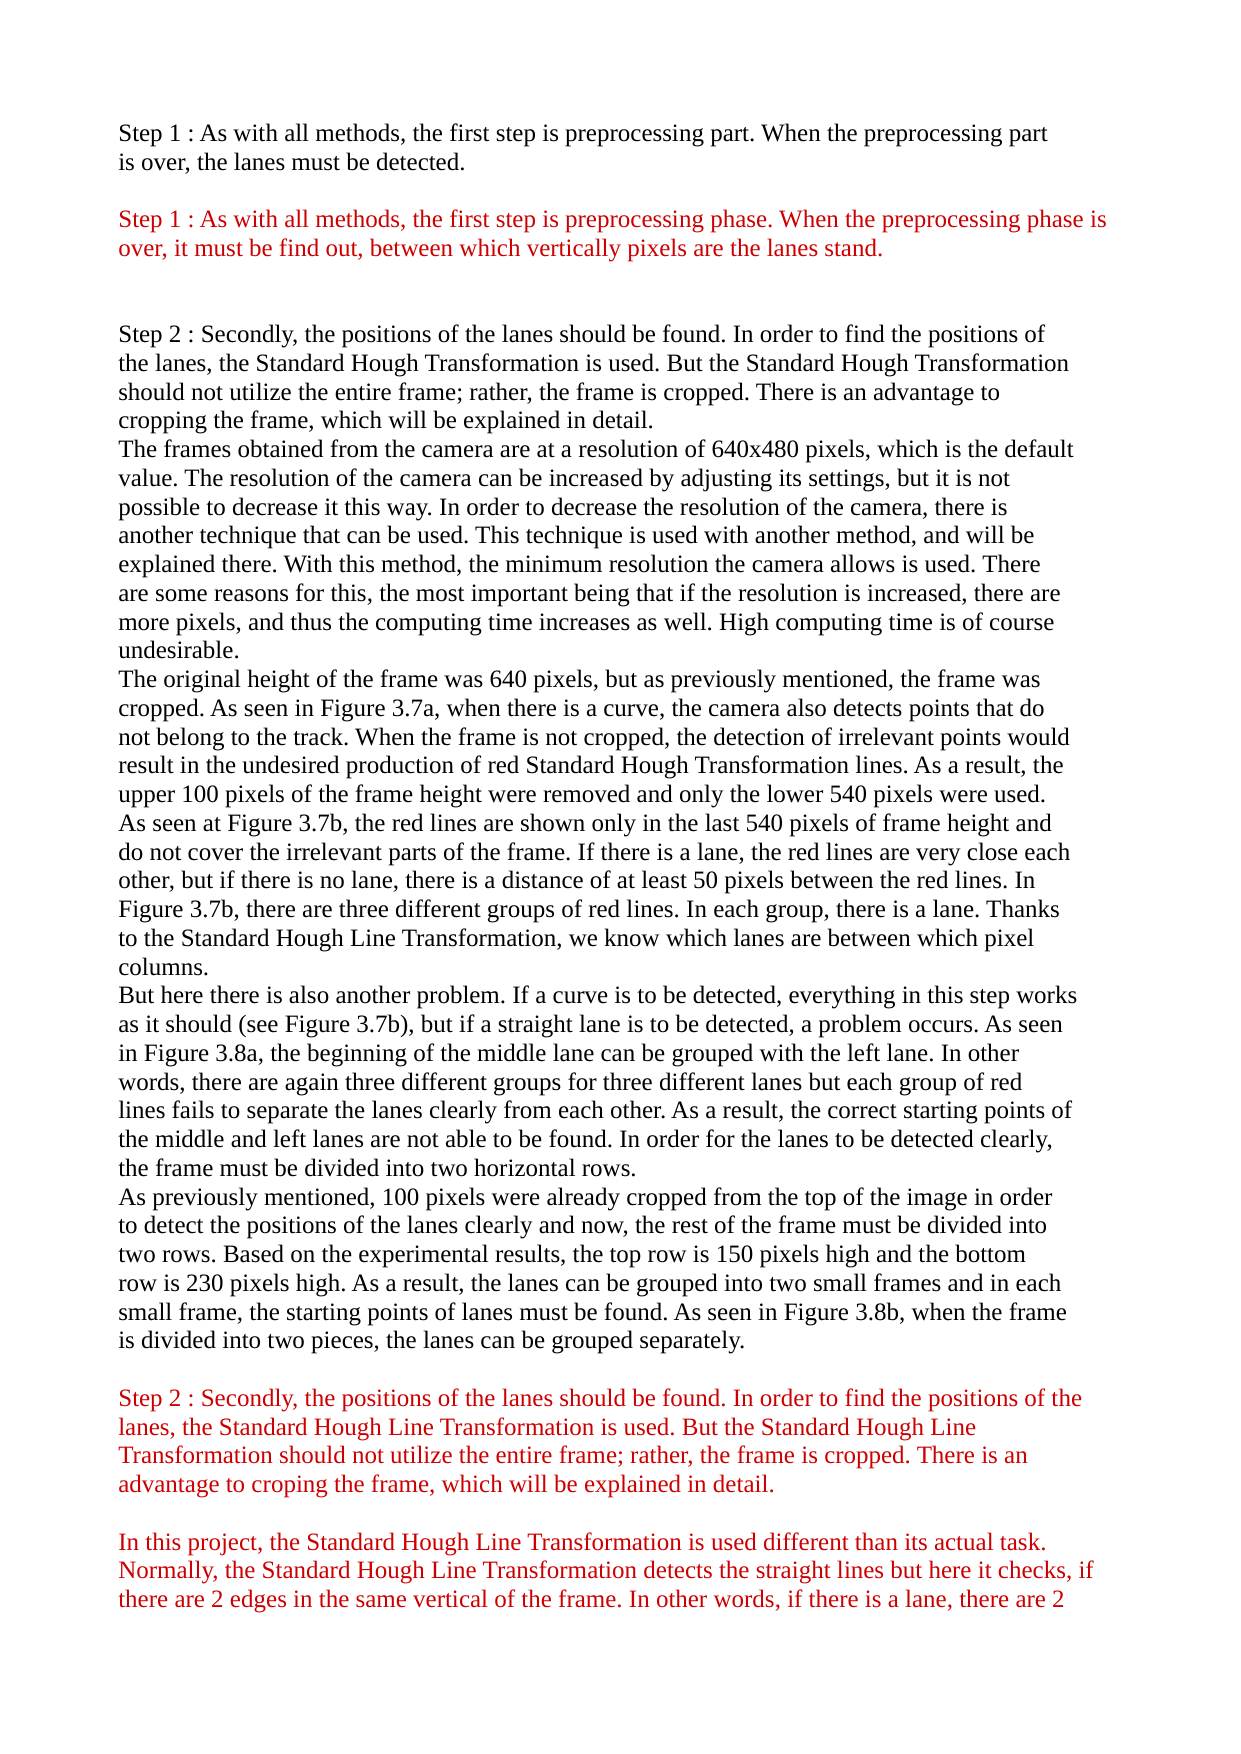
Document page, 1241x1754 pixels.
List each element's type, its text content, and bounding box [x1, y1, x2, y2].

text possible to decrease it this way. In order to decrease the resolution of the camera, there is [118, 492, 1122, 521]
text small frame, the starting points of lanes must be found. As seen in Figure 3.8b, when the frame [118, 1297, 1122, 1326]
text result in the undesired production of red Standard Hough Transformation lines. As a result, the upper 100 pixels of the frame height were removed and only the lower 540 pixels were used. [118, 751, 1122, 808]
text the frame must be divided into two horizontal rows. [118, 1153, 1122, 1182]
text is over, the lanes must be detected. [118, 147, 1122, 176]
text two rows. Based on the experimental results, the top row is 150 pixels high and the bottom [118, 1239, 1122, 1268]
text explained there. With this method, the minimum resolution the camera allows is used. There [118, 549, 1122, 578]
text Step 1 : As with all methods, the first step is preprocessing part. When the preprocessing part [118, 118, 1122, 147]
text is divided into two pieces, the lanes can be grouped separately. [118, 1326, 1122, 1354]
text are some reasons for this, the most important being that if the resolution is increased, there are [118, 578, 1122, 607]
text row is 230 pixels high. As a result, the lanes can be grouped into two small frames and in each [118, 1268, 1122, 1297]
text more pixels, and thus the computing time increases as well. High computing time is of course [118, 607, 1122, 636]
text As seen at Figure 3.7b, the red lines are shown only in the last 540 pixels of frame height and [118, 808, 1122, 837]
text Figure 3.7b, there are three different groups of red lines. In each group, there is a lane. Thanks [118, 894, 1122, 923]
text lines fails to separate the lanes clearly from each other. As a result, the correct starting points of [118, 1096, 1122, 1124]
text cropping the frame, which will be explained in detail. [118, 406, 1122, 434]
text do not cover the irrelevant parts of the frame. If there is a lane, the red lines are very close each [118, 837, 1122, 866]
text to the Standard Hough Line Transformation, we know which lanes are between which pixel [118, 923, 1122, 952]
text other, but if there is no lane, there is a distance of at least 50 pixels between the red lines. In [118, 866, 1122, 894]
text The original height of the frame was 640 pixels, but as previously mentioned, the frame was [118, 664, 1122, 693]
text should not utilize the entire frame; rather, the frame is cropped. There is an advantage to [118, 377, 1122, 406]
text another technique that can be used. This technique is used with another method, and will be [118, 521, 1122, 549]
text in Figure 3.8a, the beginning of the middle lane can be grouped with the left lane. In other [118, 1038, 1122, 1067]
text not belong to the track. When the frame is not cropped, the detection of irrelevant points would [118, 722, 1122, 751]
text value. The resolution of the camera can be increased by adjusting its settings, but it is not [118, 463, 1122, 492]
text Step 2 : Secondly, the positions of the lanes should be found. In order to find the positions of the lanes, the Standard Hough Line Transformation is used. But the Standard Hough Line Transformation should not utilize the entire frame; rather, the frame is cropped. There is an advantage to croping the frame, which will be explained in detail. [118, 1383, 1122, 1498]
text In this project, the Standard Hough Line Transformation is used different than its actual task. Normally, the Standard Hough Line Transformation detects the straight lines but here it checks, if there are 2 edges in the same vertical of the frame. In other words, if there is a lane, there are 2 [118, 1527, 1122, 1613]
text words, there are again three different groups for three different lanes but each group of red [118, 1067, 1122, 1096]
text But here there is also another problem. If a curve is to be detected, everything in this step works [118, 981, 1122, 1009]
text columns. [118, 952, 1122, 981]
text undesirable. [118, 636, 1122, 664]
text to detect the positions of the lanes clearly and now, the rest of the frame must be divided into [118, 1211, 1122, 1239]
text Step 2 : Secondly, the positions of the lanes should be found. In order to find the positions of [118, 319, 1122, 348]
text cropped. As seen in Figure 3.7a, when there is a curve, the camera also detects points that do [118, 693, 1122, 722]
text As previously mentioned, 100 pixels were already cropped from the top of the image in order [118, 1182, 1122, 1211]
text the lanes, the Standard Hough Transformation is used. But the Standard Hough Transformation [118, 348, 1122, 377]
text as it should (see Figure 3.7b), but if a straight lane is to be detected, a problem occurs. As seen [118, 1009, 1122, 1038]
text the middle and left lanes are not able to be found. In order for the lanes to be detected clearly, [118, 1124, 1122, 1153]
text Step 1 : As with all methods, the first step is preprocessing phase. When the preprocessing phase is over, it must be find out, between which vertically pixels are the lanes stand. [118, 204, 1122, 262]
text The frames obtained from the camera are at a resolution of 640x480 pixels, which is the default [118, 434, 1122, 463]
